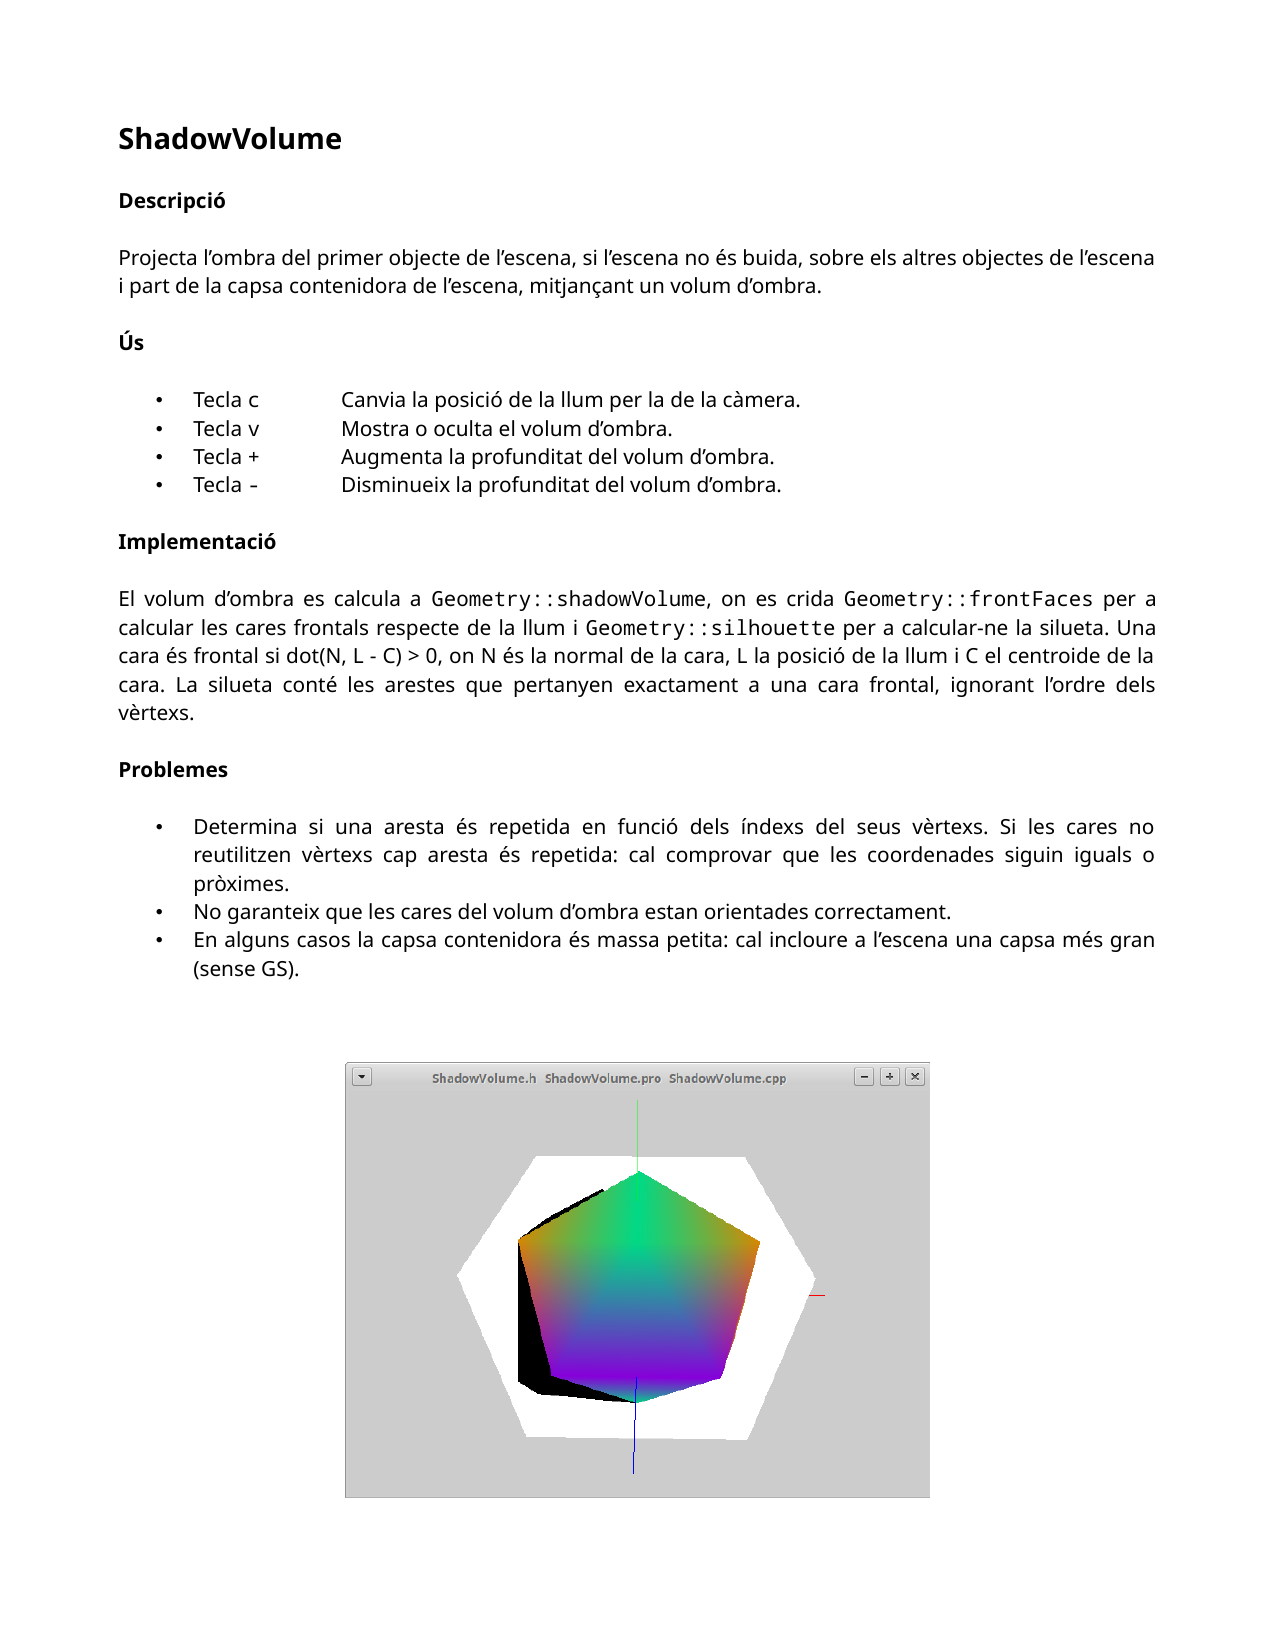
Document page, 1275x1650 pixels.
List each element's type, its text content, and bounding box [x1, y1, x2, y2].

text Descripció [118, 186, 1157, 215]
list No garanteix que les cares del volum d’ombra estan orientades correctament. [156, 897, 1157, 926]
list Tecla c Canvia la posició de la llum per la de la càmera. [156, 385, 1157, 414]
list En alguns casos la capsa contenidora és massa petita: cal incloure a l’escena una capsa més gran (sense GS). [156, 926, 1157, 982]
text Implementació [118, 527, 1157, 556]
text Ús [118, 328, 1157, 357]
text Projecta l’ombra del primer objecte de l’escena, si l’escena no és buida, sobre els altres objectes de l’escena i part de la capsa contenidora de l’escena, mitjançant un volum d’ombra. [118, 243, 1157, 300]
text ShadowVolume [118, 118, 1157, 158]
picture [345, 1062, 930, 1498]
list Tecla + Augmenta la profunditat del volum d’ombra. [156, 442, 1157, 471]
list Determina si una aresta és repetida en funció dels índexs del seus vèrtexs. Si les cares no reutilitzen vèrtexs cap aresta és repetida: cal comprovar que les coordenades siguin iguals o pròximes. [156, 812, 1157, 897]
list Tecla v Mostra o oculta el volum d’ombra. [156, 414, 1157, 442]
text El volum d’ombra es calcula a Geometry::shadowVolume, on es crida Geometry::frontFaces per a calcular les cares frontals respecte de la llum i Geometry::silhouette per a calcular-ne la silueta. Una cara és frontal si dot(N, L - C) > 0, on N és la normal de la cara, L la posició de la llum i C el centroide de la cara. La silueta conté les arestes que pertanyen exactament a una cara frontal, ignorant l’ordre dels vèrtexs. [118, 584, 1157, 727]
text Problemes [118, 755, 1157, 783]
list Tecla - Disminueix la profunditat del volum d’ombra. [156, 471, 1157, 499]
